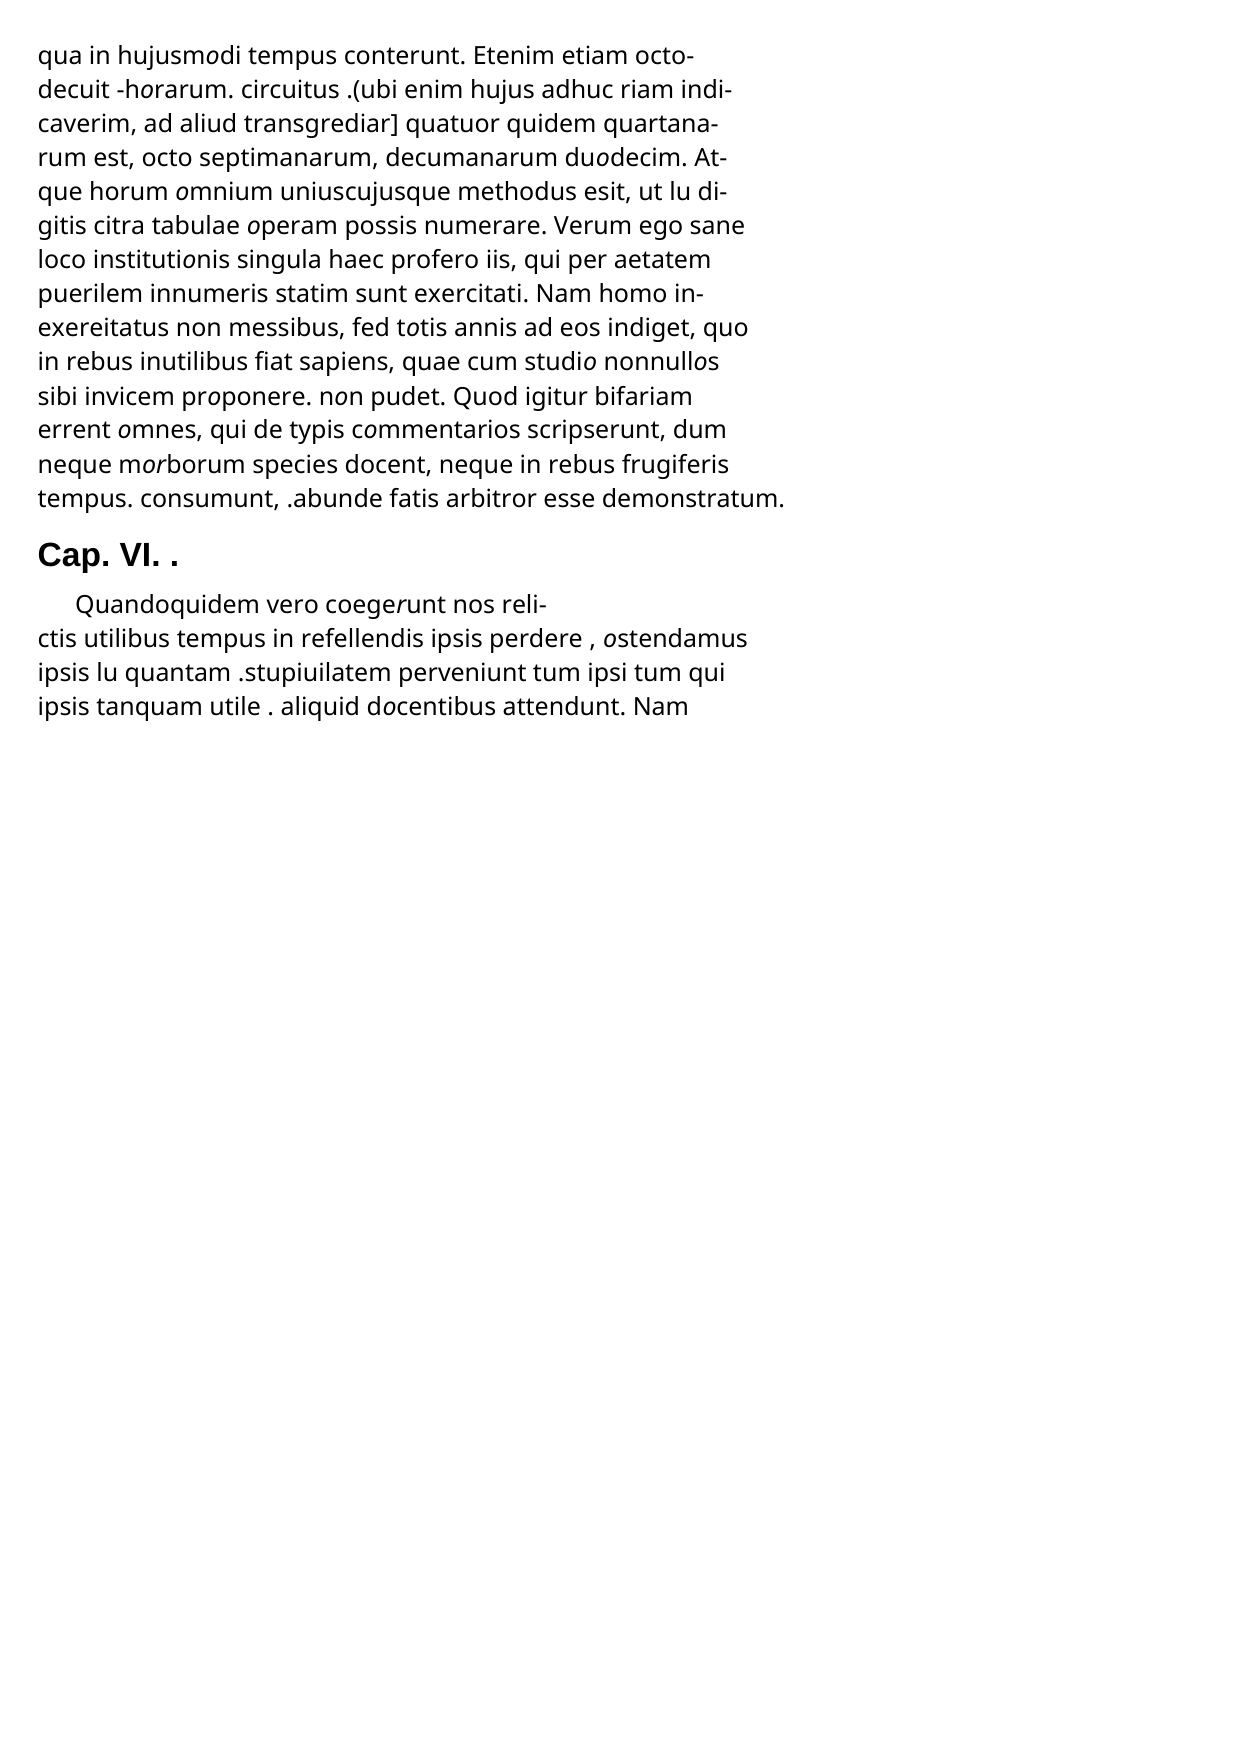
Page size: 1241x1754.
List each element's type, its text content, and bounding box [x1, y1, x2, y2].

text Quandoquidem vero coegerunt nos reli- ctis utilibus tempus in refellendis ipsis perdere , ostendamus ipsis lu quantam .stupiuilatem perveniunt tum ipsi tum qui ipsis tanquam utile . aliquid docentibus attendunt. Nam [37, 586, 1203, 723]
subtitle Cap. VI. . [37, 535, 1203, 574]
text qua in hujusmodi tempus conterunt. Etenim etiam octo- decuit -horarum. circuitus .(ubi enim hujus adhuc riam indi- caverim, ad aliud transgrediar] quatuor quidem quartana- rum est, octo septimanarum, decumanarum duodecim. At- que horum omnium uniuscujusque methodus esit, ut lu di- gitis citra tabulae operam possis numerare. Verum ego sane loco institutionis singula haec profero iis, qui per aetatem puerilem innumeris statim sunt exercitati. Nam homo in- exereitatus non messibus, fed totis annis ad eos indiget, quo in rebus inutilibus fiat sapiens, quae cum studio nonnullos sibi invicem proponere. non pudet. Quod igitur bifariam errent omnes, qui de typis commentarios scripserunt, dum neque morborum species docent, neque in rebus frugiferis tempus. consumunt, .abunde fatis arbitror esse demonstratum. [37, 37, 1203, 514]
